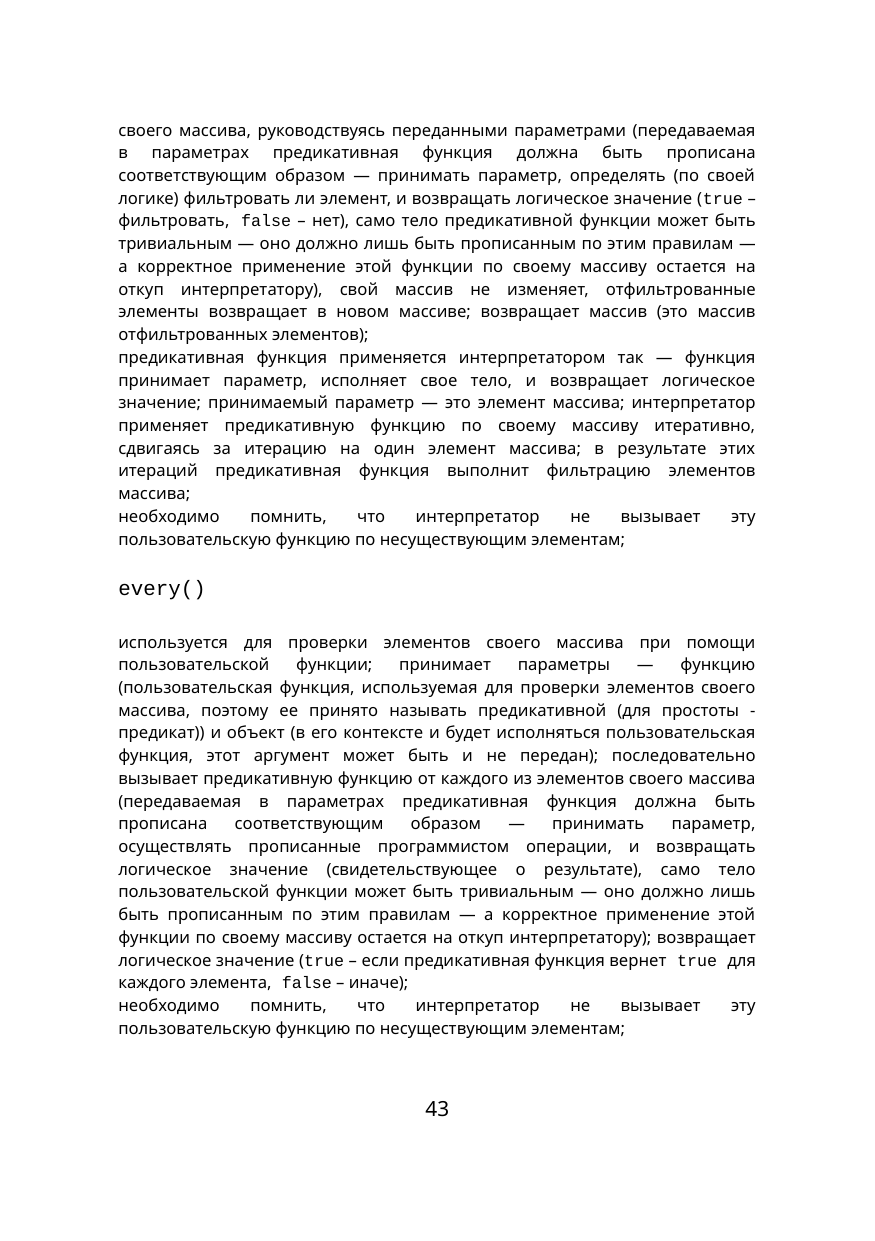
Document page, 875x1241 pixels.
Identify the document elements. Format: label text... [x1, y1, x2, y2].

text предикативная функция применяется интерпретатором так — функция принимает параметр, исполняет свое тело, и возвращает логическое значение; принимаемый параметр — это элемент массива; интерпретатор применяет предикативную функцию по своему массиву итеративно, сдвигаясь за итерацию на один элемент массива; в результате этих итераций предикативная функция выполнит фильтрацию элементов массива; [118, 345, 756, 504]
text every() [118, 578, 756, 602]
text необходимо помнить, что интерпретатор не вызывает эту пользовательскую функцию по несуществующим элементам; [118, 994, 756, 1039]
text своего массива, руководствуясь переданными параметрами (передаваемая в параметрах предикативная функция должна быть прописана соответствующим образом — принимать параметр, определять (по своей логике) фильтровать ли элемент, и возвращать логическое значение (true – фильтровать, false – нет), само тело предикативной функции может быть тривиальным — оно должно лишь быть прописанным по этим правилам — а корректное применение этой функции по своему массиву остается на откуп интерпретатору), свой массив не изменяет, отфильтрованные элементы возвращает в новом массиве; возвращает массив (это массив отфильтрованных элементов); [118, 118, 756, 345]
text необходимо помнить, что интерпретатор не вызывает эту пользовательскую функцию по несуществующим элементам; [118, 504, 756, 550]
text используется для проверки элементов своего массива при помощи пользовательской функции; принимает параметры — функцию (пользовательская функция, используемая для проверки элементов своего массива, поэтому ее принято называть предикативной (для простоты - предикат)) и объект (в его контексте и будет исполняться пользовательская функция, этот аргумент может быть и не передан); последовательно вызывает предикативную функцию от каждого из элементов своего массива (передаваемая в параметрах предикативная функция должна быть прописана соответствующим образом — принимать параметр, осуществлять прописанные программистом операции, и возвращать логическое значение (свидетельствующее о результате), само тело пользовательской функции может быть тривиальным — оно должно лишь быть прописанным по этим правилам — а корректное применение этой функции по своему массиву остается на откуп интерпретатору); возвращает логическое значение (true – если предикативная функция вернет true для каждого элемента, false – иначе); [118, 630, 756, 994]
